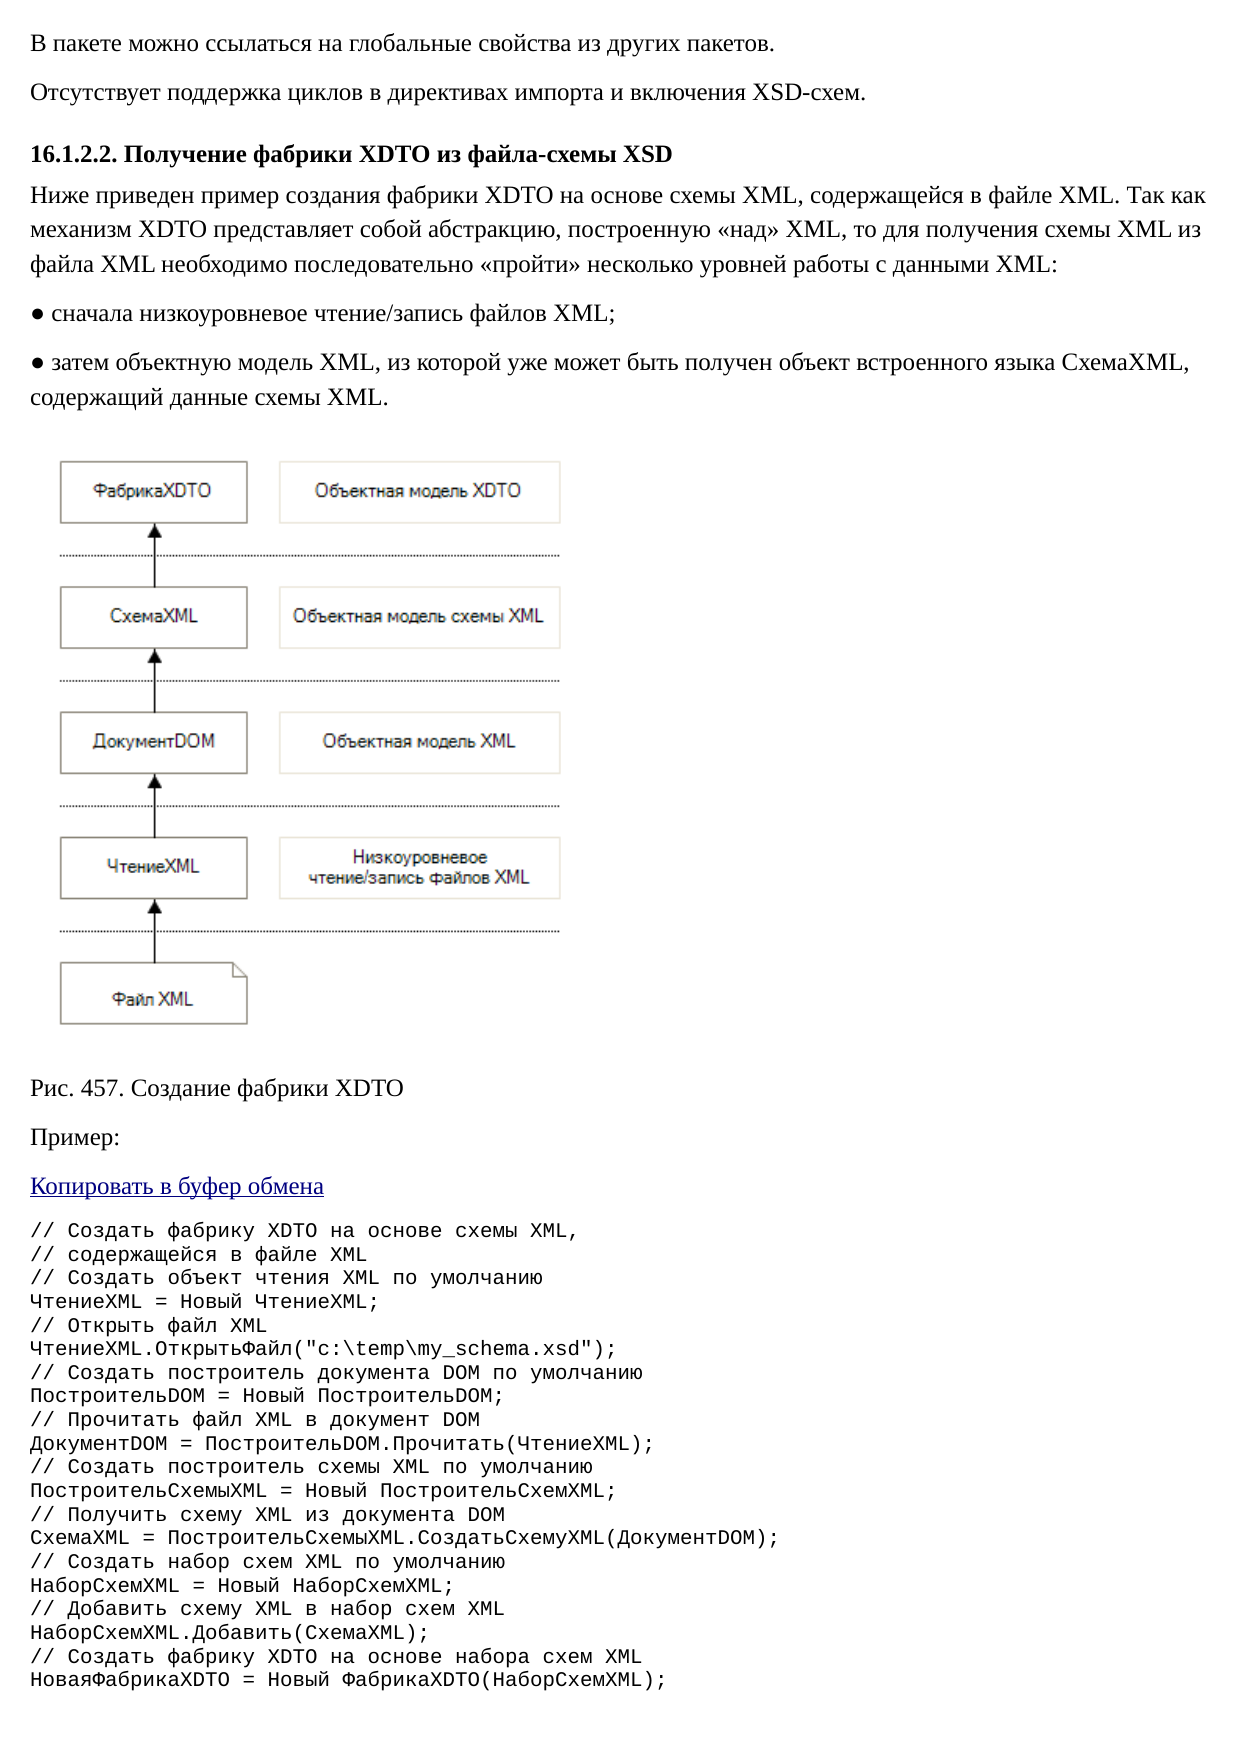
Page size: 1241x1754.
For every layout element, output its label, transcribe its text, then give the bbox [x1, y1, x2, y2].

text // Создать набор схем XML по умолчанию [30, 1551, 1211, 1575]
text ЧтениеXML = Новый ЧтениеXML; [30, 1291, 1211, 1314]
text НаборСхемXML = Новый НаборСхемXML; [30, 1575, 1211, 1598]
text Отсутствует поддержка циклов в директивах импорта и включения XSD-схем. [30, 77, 1211, 106]
subtitle 16.1.2.2. Получение фабрики XDTO из файла-схемы XSD [30, 139, 1211, 167]
text // Добавить схему XML в набор схем XML [30, 1598, 1211, 1622]
text ● затем объектную модель XML, из которой уже может быть получен объект встроенного языка СхемаXML, содержащий данные схемы XML. [30, 347, 1211, 410]
text ПостроительDOM = Новый ПостроительDOM; [30, 1386, 1211, 1409]
text // Создать построитель схемы XML по умолчанию [30, 1456, 1211, 1480]
text ДокументDOM = ПостроительDOM.Прочитать(ЧтениеXML); [30, 1433, 1211, 1456]
text В пакете можно ссылаться на глобальные свойства из других пакетов. [30, 28, 1211, 57]
text ЧтениеXML.ОткрытьФайл("с:\temp\my_sсhema.xsd"); [30, 1338, 1211, 1362]
text // Прочитать файл XML в документ DOM [30, 1409, 1211, 1433]
text // Создать фабрику XDTO на основе схемы XML, [30, 1220, 1211, 1244]
text // Создать фабрику XDTO на основе набора схем XML [30, 1646, 1211, 1669]
text // Создать построитель документа DOM по умолчанию [30, 1362, 1211, 1386]
text ● сначала низкоуровневое чтение/запись файлов XML; [30, 298, 1211, 327]
text // Получить схему XML из документа DOM [30, 1504, 1211, 1527]
text // Открыть файл XML [30, 1314, 1211, 1338]
text // содержащейся в файле XML [30, 1244, 1211, 1267]
text Ниже приведен пример создания фабрики XDTO на основе схемы XML, содержащейся в файле XML. Так как механизм XDTO представляет собой абстракцию, построенную «над» XML, то для получения схемы XML из файла XML необходимо последовательно «пройти» несколько уровней работы с данными XML: [30, 180, 1211, 278]
text Пример: [30, 1122, 1211, 1151]
text НоваяФабрикаXDTO = Новый ФабрикаXDTO(НаборСхемXML); [30, 1669, 1211, 1693]
text // Создать объект чтения XML по умолчанию [30, 1267, 1211, 1291]
text ПостроительСхемыXML = Новый ПостроительСхемXML; [30, 1480, 1211, 1504]
picture [29, 430, 586, 1053]
text Рис. 457. Создание фабрики XDTO [30, 1073, 1211, 1102]
text НаборСхемXML.Добавить(СхемаXML); [30, 1622, 1211, 1646]
text СхемаXML = ПостроительСхемыXML.СоздатьСхемуXML(ДокументDOM); [30, 1527, 1211, 1551]
text Копировать в буфер обмена [30, 1171, 1211, 1200]
